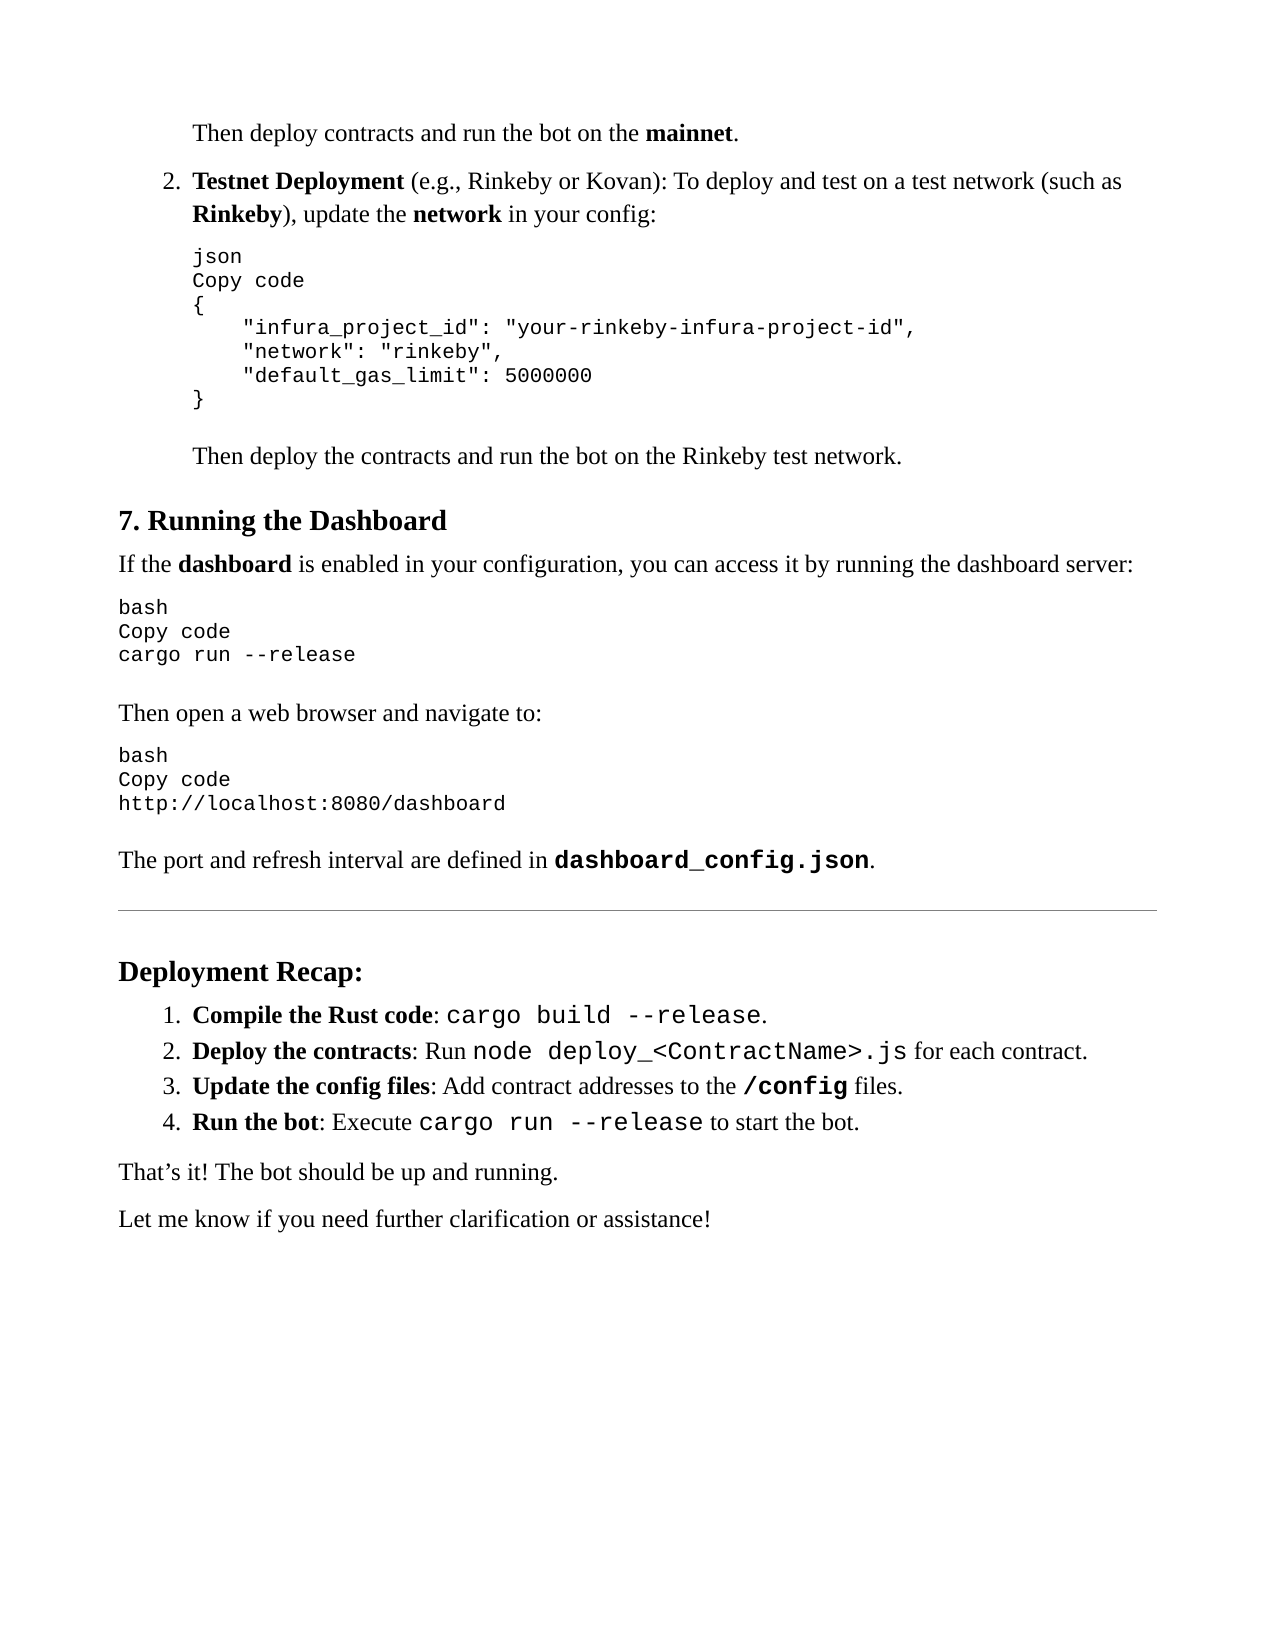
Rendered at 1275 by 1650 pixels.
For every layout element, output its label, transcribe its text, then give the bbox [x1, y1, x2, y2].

text The port and refresh interval are defined in dashboard_config.json. [118, 846, 1157, 876]
list "network": "rinkeby", [162, 341, 1157, 364]
text If the dashboard is enabled in your configuration, you can access it by running the dashboard server: [118, 549, 1157, 578]
subtitle 7. Running the Dashboard [118, 503, 1157, 537]
text bash [118, 745, 1157, 769]
list Run the bot: Execute cargo run --release to start the bot. [162, 1107, 1157, 1138]
list json [162, 246, 1157, 270]
list Compile the Rust code: cargo build --release. [162, 1001, 1157, 1031]
list "default_gas_limit": 5000000 [162, 364, 1157, 388]
list Copy code [162, 270, 1157, 294]
text bash [118, 597, 1157, 621]
text Let me know if you need further clarification or assistance! [118, 1204, 1157, 1233]
list Then deploy the contracts and run the bot on the Rinkeby test network. [162, 441, 1157, 470]
list Deploy the contracts: Run node deploy_<ContractName>.js for each contract. [162, 1036, 1157, 1067]
text cargo run --release [118, 644, 1157, 668]
list { [162, 294, 1157, 317]
text Copy code [118, 621, 1157, 644]
text http://localhost:8080/dashboard [118, 792, 1157, 816]
list Update the config files: Add contract addresses to the /config files. [162, 1071, 1157, 1102]
text Copy code [118, 769, 1157, 792]
subtitle Deployment Recap: [118, 954, 1157, 988]
text Then open a web browser and navigate to: [118, 698, 1157, 726]
text That’s it! The bot should be up and running. [118, 1157, 1157, 1186]
list "infura_project_id": "your-rinkeby-infura-project-id", [162, 317, 1157, 341]
list Testnet Deployment (e.g., Rinkeby or Kovan): To deploy and test on a test network (such as Rinkeby), update the network in your config: [162, 166, 1157, 227]
list Then deploy contracts and run the bot on the mainnet. [162, 118, 1157, 147]
list } [162, 388, 1157, 412]
